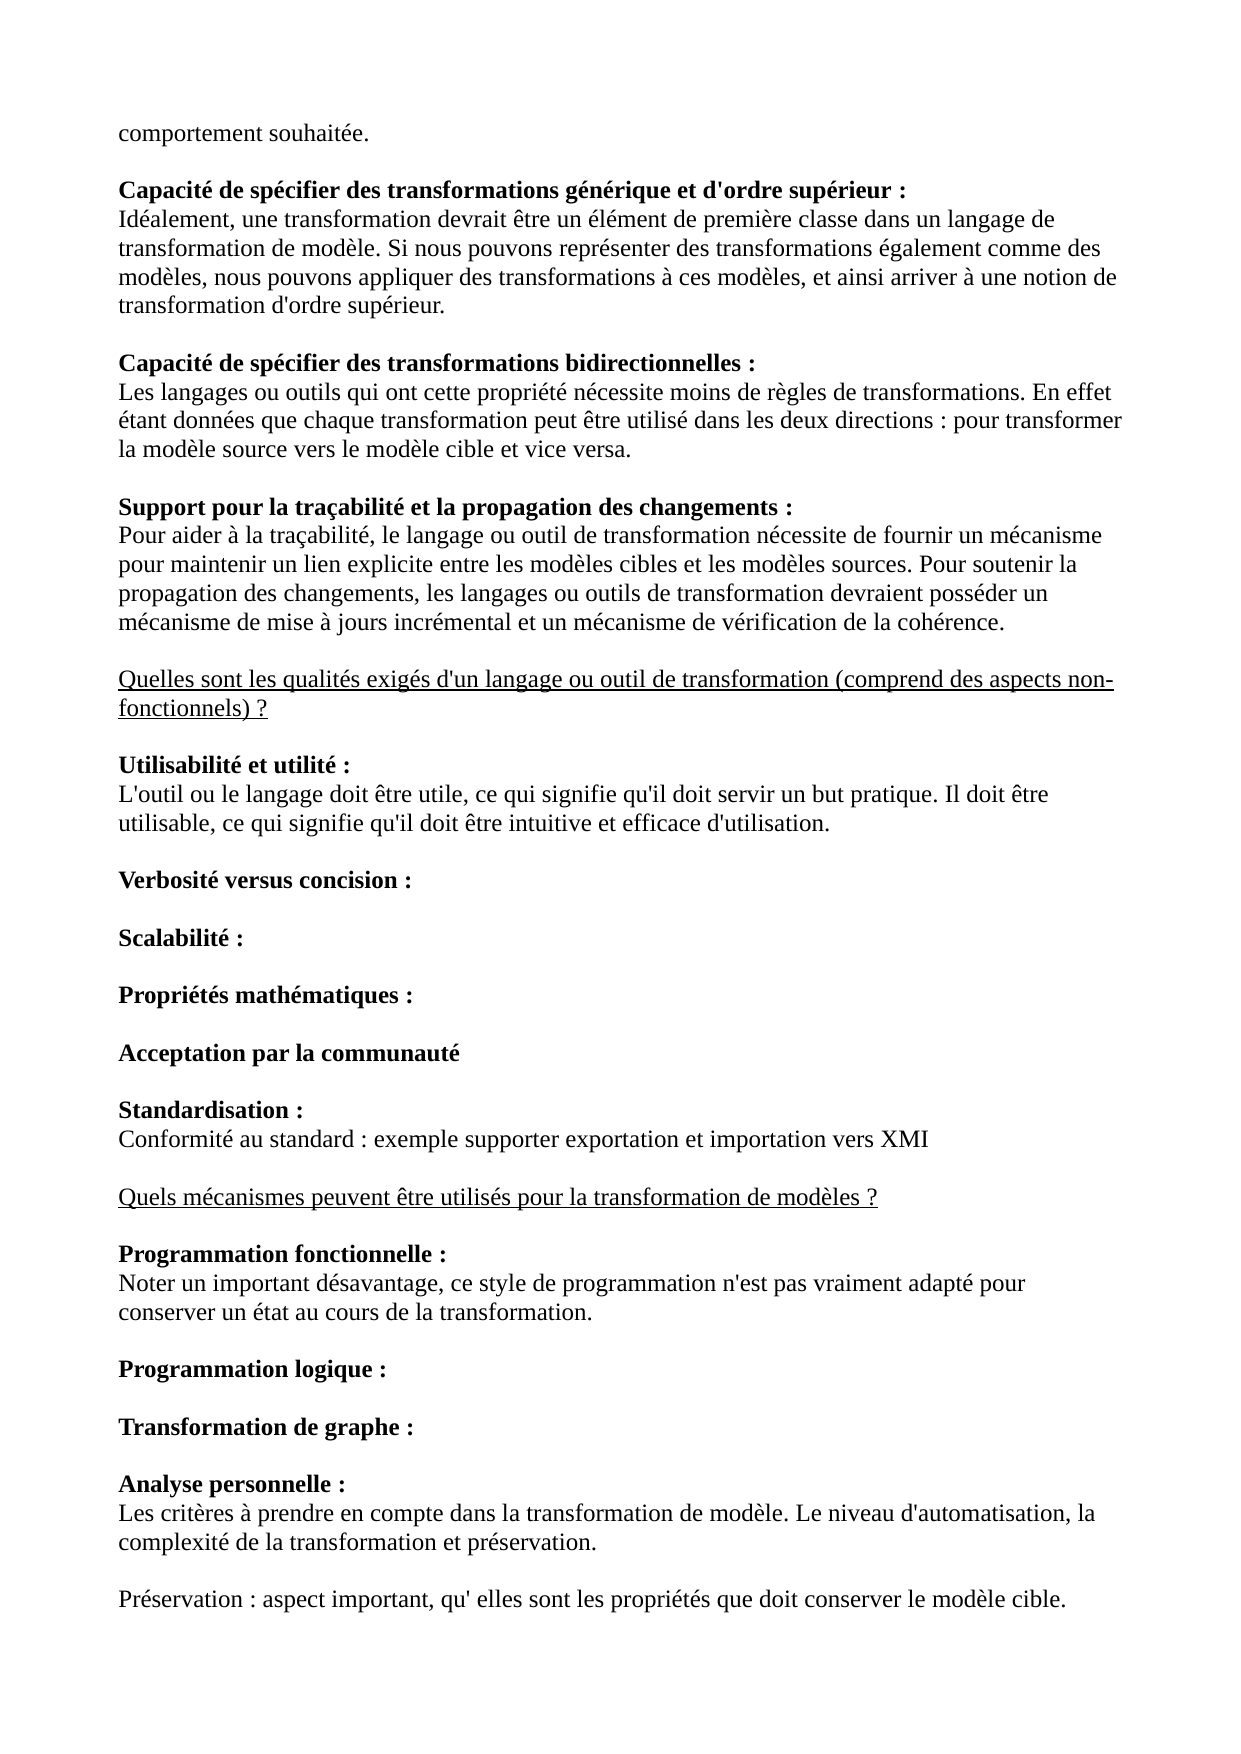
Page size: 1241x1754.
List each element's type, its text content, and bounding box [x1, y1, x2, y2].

text Analyse personnelle : [118, 1469, 1122, 1498]
text Scalabilité : [118, 923, 1122, 952]
text Transformation de graphe : [118, 1412, 1122, 1441]
text Standardisation : [118, 1096, 1122, 1124]
text Support pour la traçabilité et la propagation des changements : [118, 492, 1122, 521]
text Capacité de spécifier des transformations générique et d'ordre supérieur : [118, 176, 1122, 204]
text Acceptation par la communauté [118, 1038, 1122, 1067]
text Les critères à prendre en compte dans la transformation de modèle. Le niveau d'automatisation, la complexité de la transformation et préservation. [118, 1498, 1122, 1556]
text Programmation logique : [118, 1354, 1122, 1383]
text Utilisabilité et utilité : [118, 751, 1122, 779]
text Capacité de spécifier des transformations bidirectionnelles : [118, 348, 1122, 377]
text L'outil ou le langage doit être utile, ce qui signifie qu'il doit servir un but pratique. Il doit être utilisable, ce qui signifie qu'il doit être intuitive et efficace d'utilisation. [118, 779, 1122, 837]
text Propriétés mathématiques : [118, 981, 1122, 1009]
text Les langages ou outils qui ont cette propriété nécessite moins de règles de transformations. En effet étant données que chaque transformation peut être utilisé dans les deux directions : pour transformer la modèle source vers le modèle cible et vice versa. [118, 377, 1122, 463]
text comportement souhaitée. [118, 118, 1122, 147]
text Verbosité versus concision : [118, 866, 1122, 894]
text Idéalement, une transformation devrait être un élément de première classe dans un langage de transformation de modèle. Si nous pouvons représenter des transformations également comme des modèles, nous pouvons appliquer des transformations à ces modèles, et ainsi arriver à une notion de transformation d'ordre supérieur. [118, 204, 1122, 319]
text Noter un important désavantage, ce style de programmation n'est pas vraiment adapté pour conserver un état au cours de la transformation. [118, 1268, 1122, 1326]
text Conformité au standard : exemple supporter exportation et importation vers XMI [118, 1124, 1122, 1153]
text Quelles sont les qualités exigés d'un langage ou outil de transformation (comprend des aspects non-fonctionnels) ? [118, 664, 1122, 722]
text Préservation : aspect important, qu' elles sont les propriétés que doit conserver le modèle cible. [118, 1584, 1122, 1613]
text Pour aider à la traçabilité, le langage ou outil de transformation nécessite de fournir un mécanisme pour maintenir un lien explicite entre les modèles cibles et les modèles sources. Pour soutenir la propagation des changements, les langages ou outils de transformation devraient posséder un mécanisme de mise à jours incrémental et un mécanisme de vérification de la cohérence. [118, 521, 1122, 636]
text Quels mécanismes peuvent être utilisés pour la transformation de modèles ? [118, 1182, 1122, 1211]
text Programmation fonctionnelle : [118, 1239, 1122, 1268]
